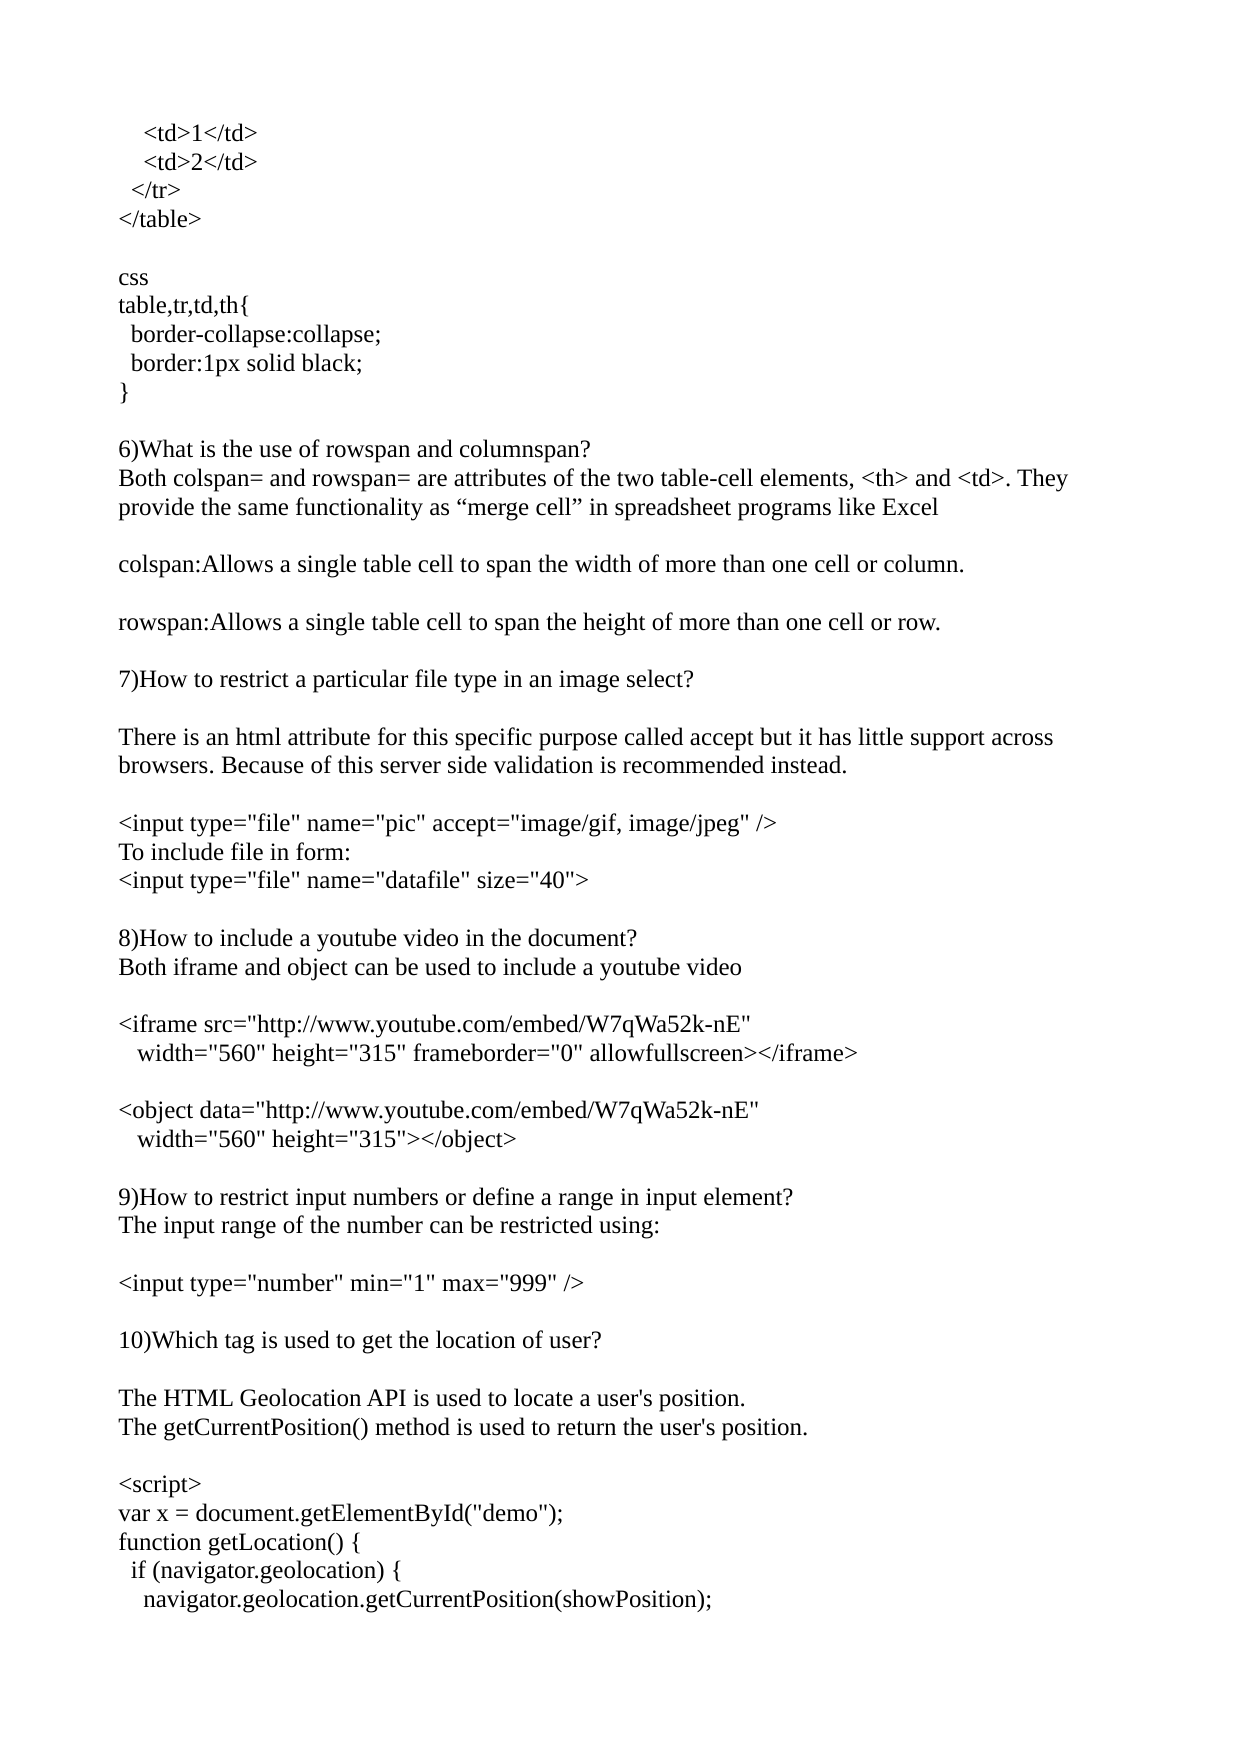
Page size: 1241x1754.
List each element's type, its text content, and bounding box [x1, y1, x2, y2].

text <object data="http://www.youtube.com/embed/W7qWa52k-nE" [118, 1096, 1122, 1124]
text <iframe src="http://www.youtube.com/embed/W7qWa52k-nE" [118, 1009, 1122, 1038]
text <input type="file" name="datafile" size="40"> [118, 866, 1122, 894]
text width="560" height="315" frameborder="0" allowfullscreen></iframe> [118, 1038, 1122, 1067]
text function getLocation() { [118, 1527, 1122, 1556]
text To include file in form: [118, 837, 1122, 866]
text The HTML Geolocation API is used to locate a user's position. [118, 1383, 1122, 1412]
text var x = document.getElementById("demo"); [118, 1498, 1122, 1527]
text Both iframe and object can be used to include a youtube video [118, 952, 1122, 981]
text <input type="number" min="1" max="999" /> [118, 1268, 1122, 1297]
text if (navigator.geolocation) { [118, 1556, 1122, 1584]
text 9)How to restrict input numbers or define a range in input element? [118, 1182, 1122, 1211]
text navigator.geolocation.getCurrentPosition(showPosition); [118, 1584, 1122, 1613]
text width="560" height="315"></object> [118, 1124, 1122, 1153]
text <td>1</td> [118, 118, 1122, 147]
text border:1px solid black; [118, 348, 1122, 377]
text 7)How to restrict a particular file type in an image select? [118, 664, 1122, 693]
text } [118, 377, 1122, 406]
text <script> [118, 1469, 1122, 1498]
text 6)What is the use of rowspan and columnspan? [118, 434, 1122, 463]
text There is an html attribute for this specific purpose called accept but it has little support across browsers. Because of this server side validation is recommended instead. [118, 722, 1122, 779]
text Both colspan= and rowspan= are attributes of the two table-cell elements, <th> and <td>. They provide the same functionality as “merge cell” in spreadsheet programs like Excel [118, 463, 1122, 521]
text <td>2</td> [118, 147, 1122, 176]
text rowspan:Allows a single table cell to span the height of more than one cell or row. [118, 607, 1122, 636]
text 10)Which tag is used to get the location of user? [118, 1326, 1122, 1354]
text The input range of the number can be restricted using: [118, 1211, 1122, 1239]
text table,tr,td,th{ [118, 291, 1122, 319]
text The getCurrentPosition() method is used to return the user's position. [118, 1412, 1122, 1441]
text css [118, 262, 1122, 291]
text 8)How to include a youtube video in the document? [118, 923, 1122, 952]
text colspan:Allows a single table cell to span the width of more than one cell or column. [118, 549, 1122, 578]
text border-collapse:collapse; [118, 319, 1122, 348]
text <input type="file" name="pic" accept="image/gif, image/jpeg" /> [118, 808, 1122, 837]
text </tr> [118, 176, 1122, 204]
text </table> [118, 204, 1122, 233]
